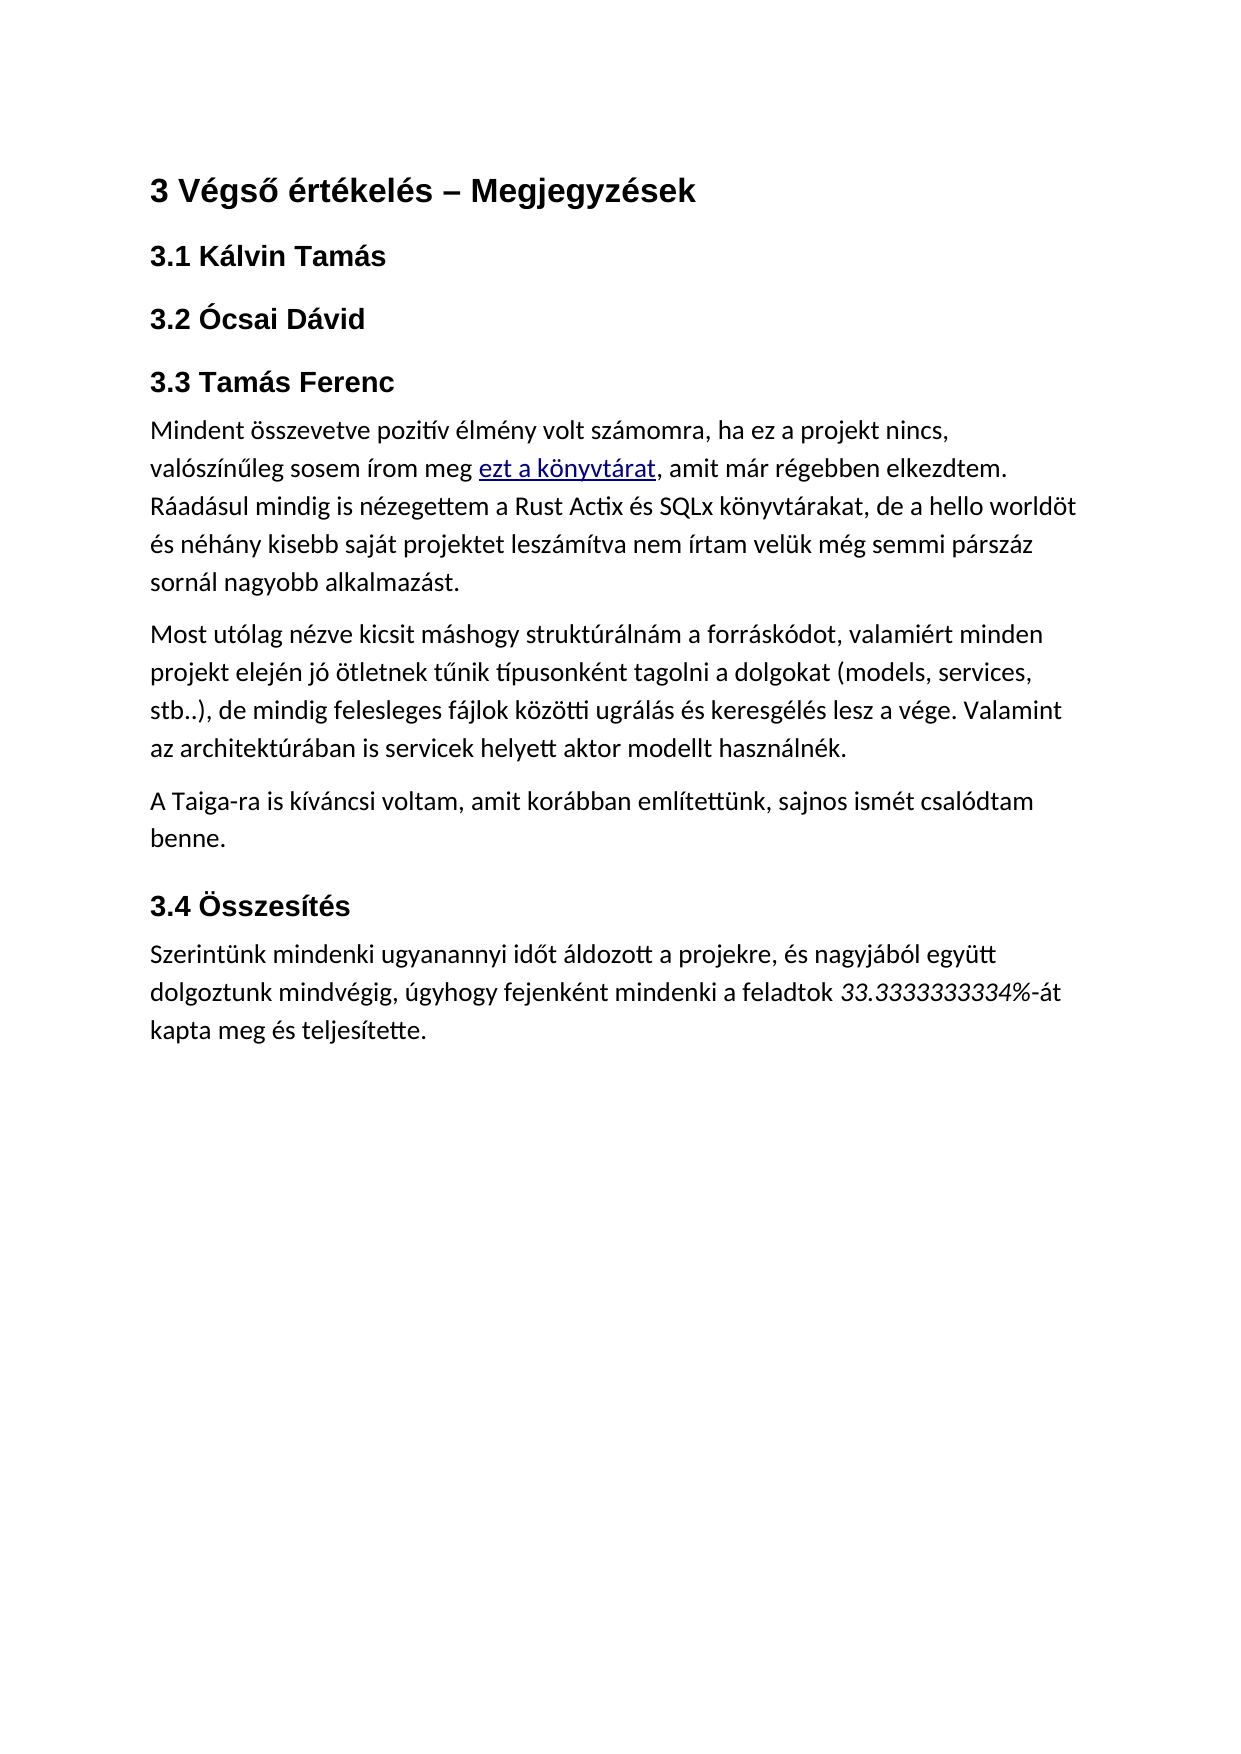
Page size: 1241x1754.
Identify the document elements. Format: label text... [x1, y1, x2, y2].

subtitle 3.2 Ócsai Dávid [150, 302, 1090, 336]
text Szerintünk mindenki ugyanannyi időt áldozott a projekre, és nagyjából együtt dolgoztunk mindvégig, úgyhogy fejenként mindenki a feladtok 33.3333333334%-át kapta meg és teljesítette. [150, 937, 1090, 1046]
text A Taiga-ra is kíváncsi voltam, amit korábban említettünk, sajnos ismét csalódtam benne. [150, 784, 1090, 855]
subtitle 3 Végső értékelés – Megjegyzések [150, 171, 1090, 209]
text Most utólag nézve kicsit máshogy struktúrálnám a forráskódot, valamiért minden projekt elején jó ötletnek tűnik típusonként tagolni a dolgokat (models, services, stb..), de mindig felesleges fájlok közötti ugrálás és keresgélés lesz a vége. Valamint az architektúrában is servicek helyett aktor modellt használnék. [150, 617, 1090, 764]
subtitle 3.4 Összesítés [150, 889, 1090, 922]
text Mindent összevetve pozitív élmény volt számomra, ha ez a projekt nincs, valószínűleg sosem írom meg ezt a könyvtárat, amit már régebben elkezdtem. Ráadásul mindig is nézegettem a Rust Actix és SQLx könyvtárakat, de a hello worldöt és néhány kisebb saját projektet leszámítva nem írtam velük még semmi párszáz sornál nagyobb alkalmazást. [150, 413, 1090, 598]
subtitle 3.3 Tamás Ferenc [150, 365, 1090, 398]
subtitle 3.1 Kálvin Tamás [150, 239, 1090, 273]
